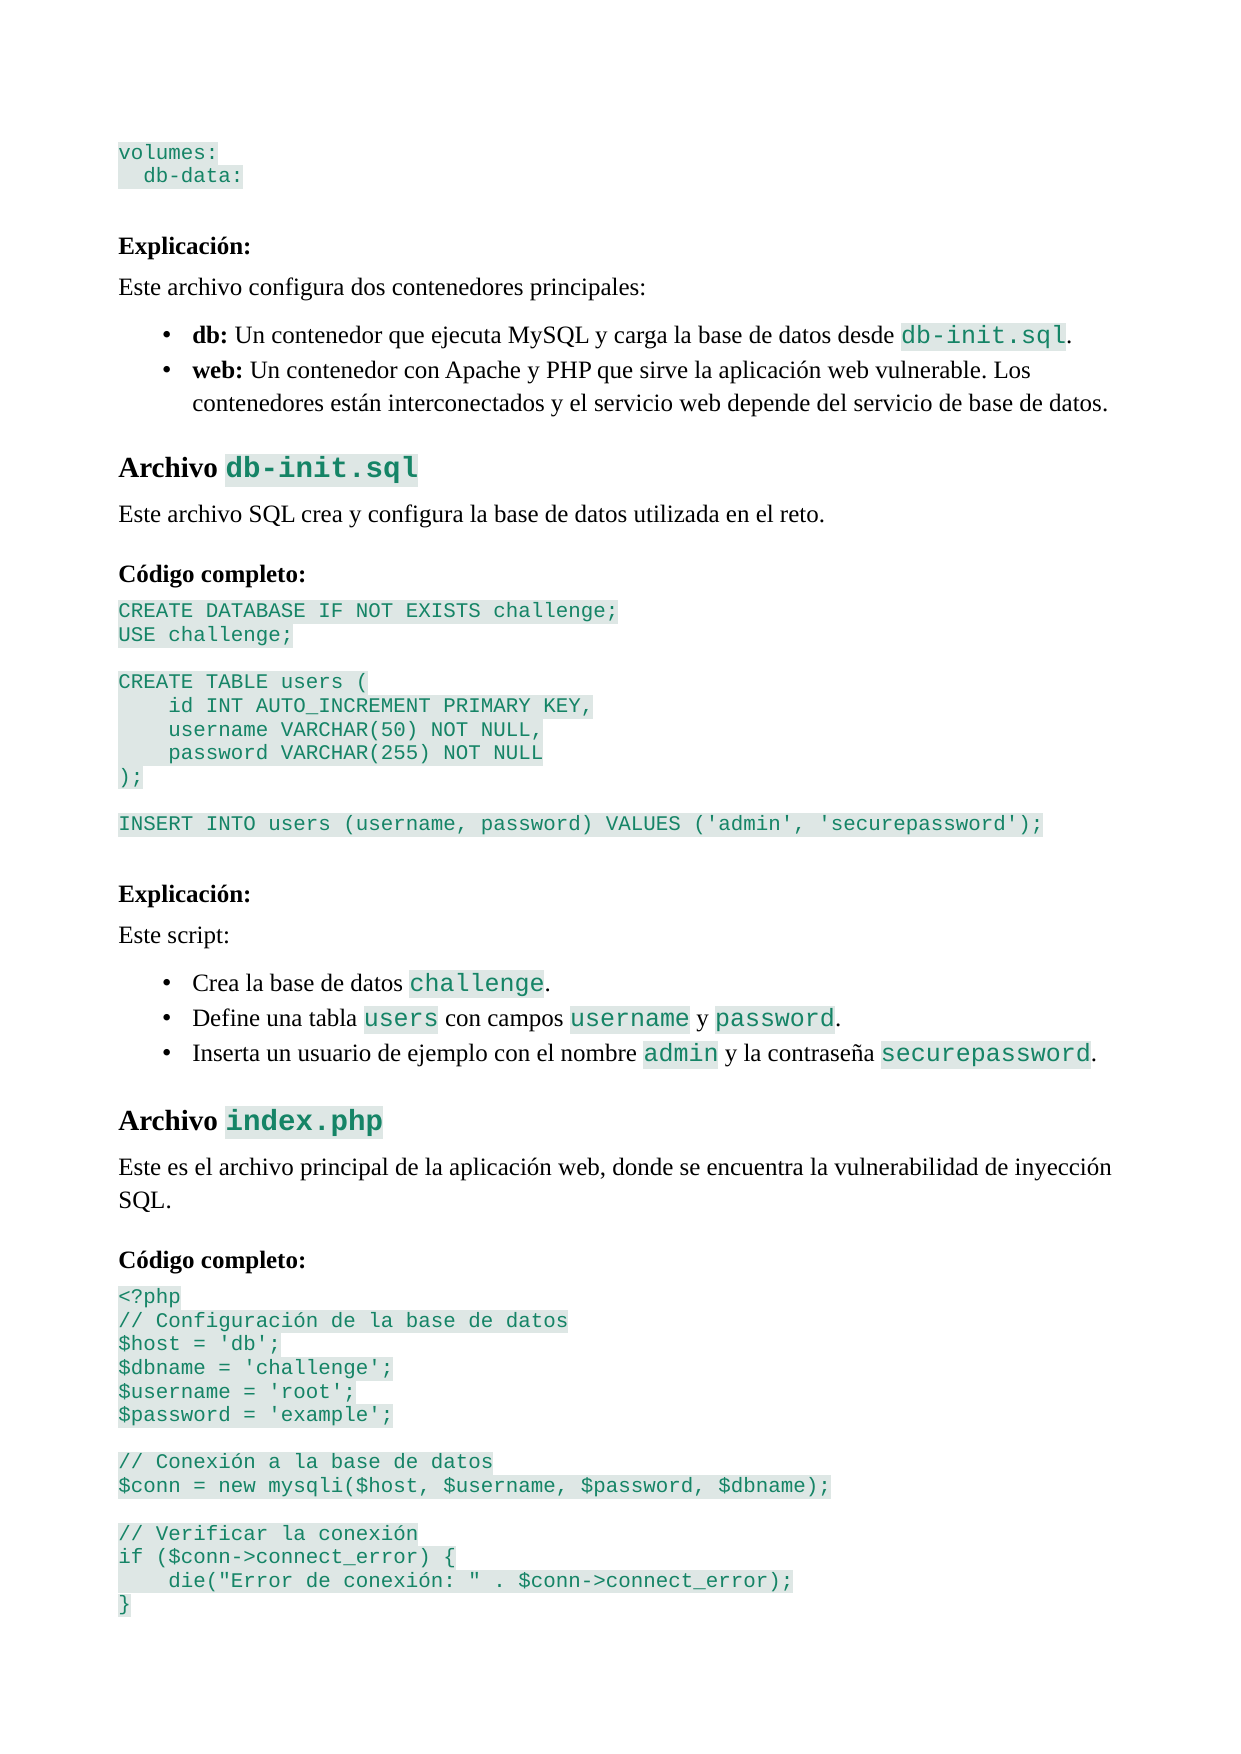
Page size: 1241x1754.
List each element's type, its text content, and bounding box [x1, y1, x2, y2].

text } [118, 1593, 1122, 1617]
text volumes: [218, 142, 1122, 165]
text $conn = new mysqli($host, $username, $password, $dbname); [831, 1475, 1122, 1499]
subtitle Explicación: [118, 231, 1122, 260]
text $dbname = 'challenge'; [393, 1357, 1122, 1381]
text USE challenge; [293, 624, 1122, 648]
subtitle Código completo: [118, 1245, 1122, 1273]
text $host = 'db'; [281, 1333, 1122, 1357]
text INSERT INTO users (username, password) VALUES ('admin', 'securepassword'); [1043, 813, 1122, 837]
text password VARCHAR(255) NOT NULL [543, 742, 1122, 766]
text // Verificar la conexión [118, 1522, 1122, 1546]
text $password = 'example'; [393, 1404, 1122, 1428]
list Crea la base de datos challenge. [162, 968, 1122, 998]
list Inserta un usuario de ejemplo con el nombre admin y la contraseña securepassword. [162, 1038, 1122, 1069]
subtitle Archivo db-init.sql [118, 451, 1122, 487]
text Este archivo SQL crea y configura la base de datos utilizada en el reto. [118, 499, 1122, 528]
subtitle Explicación: [118, 879, 1122, 908]
list db: Un contenedor que ejecuta MySQL y carga la base de datos desde db-init.sql. [162, 320, 1122, 351]
text username VARCHAR(50) NOT NULL, [543, 719, 1122, 742]
subtitle Archivo index.php [118, 1103, 1122, 1139]
text Este archivo configura dos contenedores principales: [118, 272, 1122, 301]
text // Configuración de la base de datos [568, 1310, 1122, 1333]
text // Conexión a la base de datos [493, 1452, 1122, 1475]
text id INT AUTO_INCREMENT PRIMARY KEY, [593, 695, 1122, 719]
text if ($conn->connect_error) { [456, 1546, 1122, 1570]
text $username = 'root'; [356, 1381, 1122, 1404]
list Define una tabla users con campos username y password. [162, 1003, 1122, 1034]
text db-data: [243, 165, 1122, 189]
text CREATE TABLE users ( [368, 671, 1122, 695]
text ); [143, 766, 1122, 789]
text die("Error de conexión: " . $conn->connect_error); [793, 1570, 1122, 1593]
text CREATE DATABASE IF NOT EXISTS challenge; [618, 600, 1122, 624]
text Este es el archivo principal de la aplicación web, donde se encuentra la vulnerabilidad de inyección SQL. [118, 1152, 1122, 1213]
subtitle Código completo: [118, 559, 1122, 588]
text Este script: [118, 920, 1122, 949]
list web: Un contenedor con Apache y PHP que sirve la aplicación web vulnerable. Los contenedores están interconectados y el servicio web depende del servicio de base de datos. [162, 355, 1122, 417]
text <?php [181, 1286, 1122, 1310]
